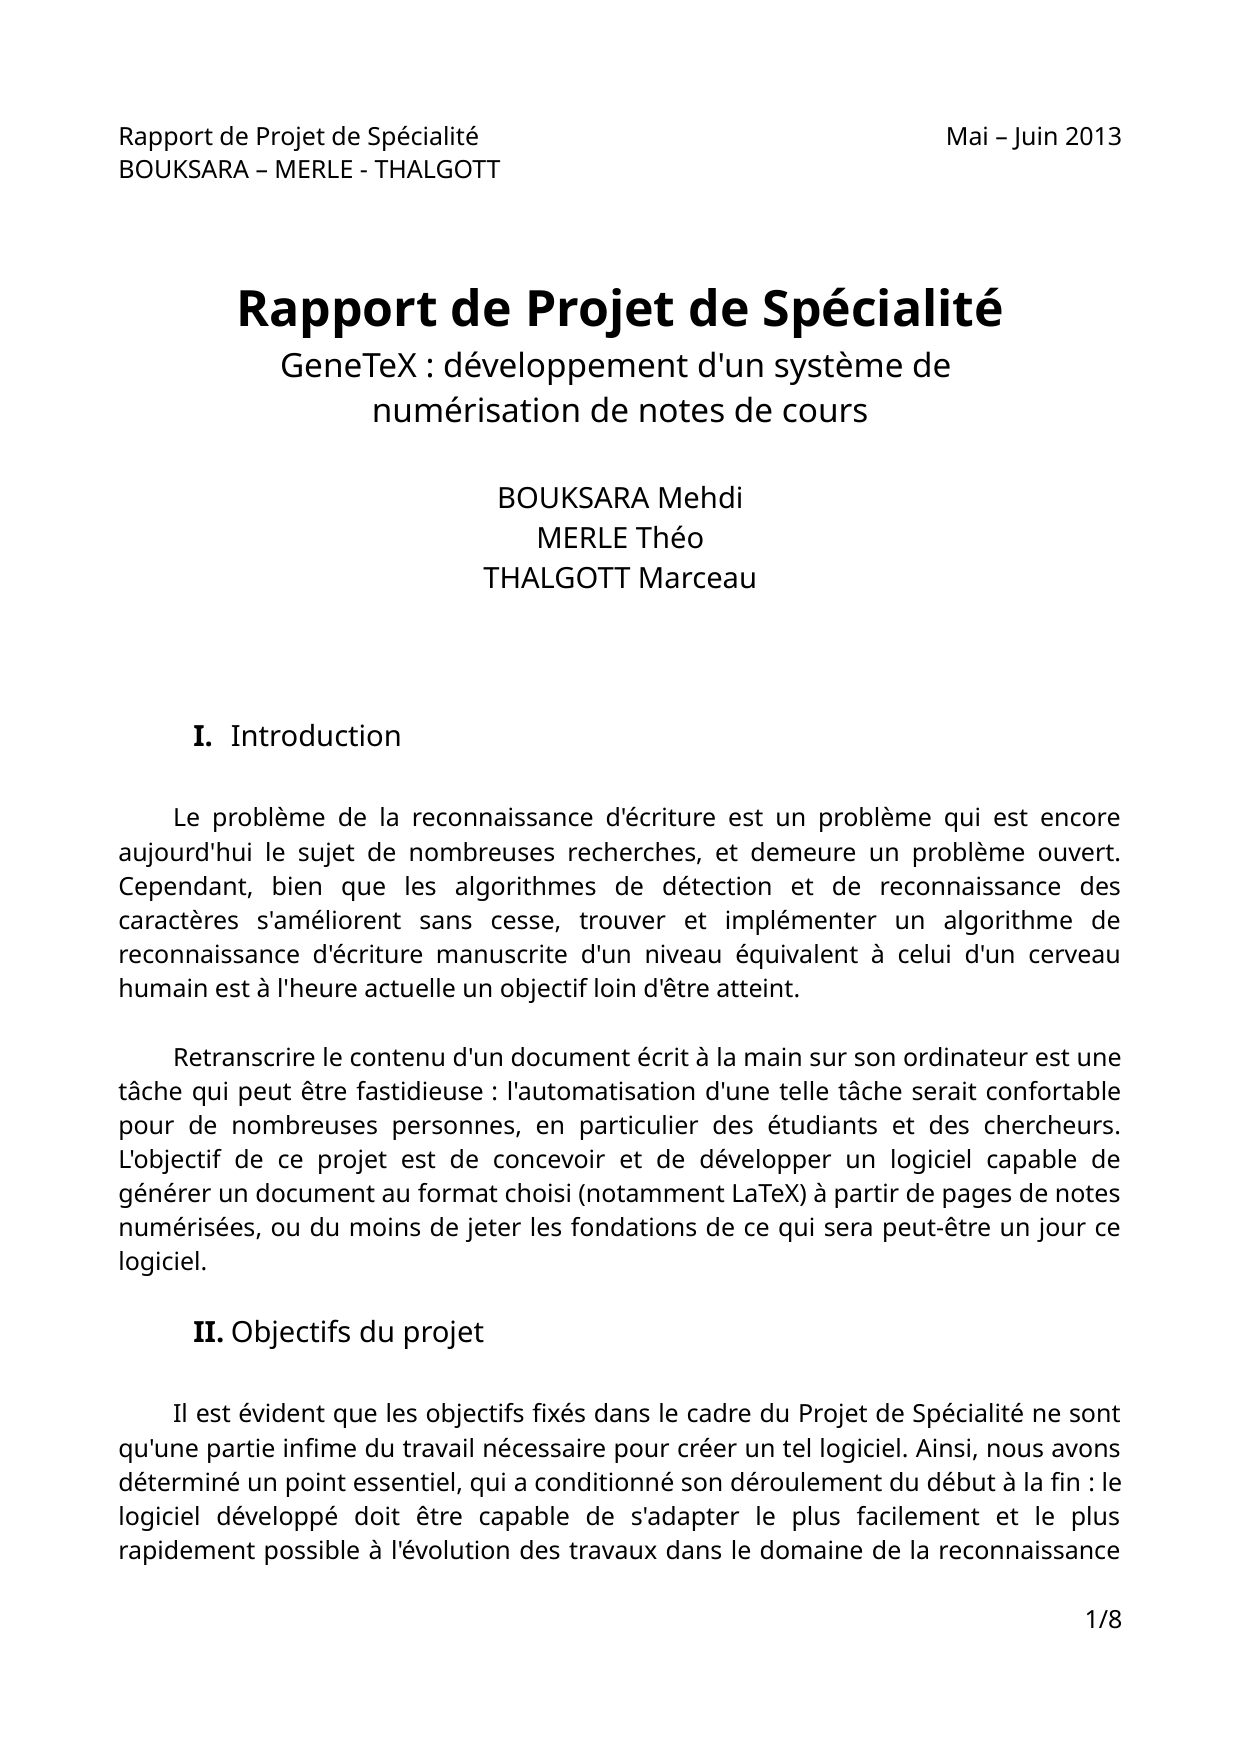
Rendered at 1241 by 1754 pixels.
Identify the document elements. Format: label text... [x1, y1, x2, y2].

text numérisation de notes de cours [118, 387, 1122, 432]
list Introduction [193, 716, 1122, 755]
list Objectifs du projet [193, 1312, 1122, 1351]
text Retranscrire le contenu d'un document écrit à la main sur son ordinateur est une tâche qui peut être fastidieuse : l'automatisation d'une telle tâche serait confortable pour de nombreuses personnes, en particulier des étudiants et des chercheurs. L'objectif de ce projet est de concevoir et de développer un logiciel capable de générer un document au format choisi (notamment LaTeX) à partir de pages de notes numérisées, ou du moins de jeter les fondations de ce qui sera peut-être un jour ce logiciel. [118, 1039, 1122, 1278]
text Il est évident que les objectifs fixés dans le cadre du Projet de Spécialité ne sont qu'une partie infime du travail nécessaire pour créer un tel logiciel. Ainsi, nous avons déterminé un point essentiel, qui a conditionné son déroulement du début à la fin : le logiciel développé doit être capable de s'adapter le plus facilement et le plus rapidement possible à l'évolution des travaux dans le domaine de la reconnaissance [118, 1391, 1122, 1567]
text GeneTeX : développement d'un système de [118, 341, 1122, 387]
text Rapport de Projet de Spécialité [118, 273, 1122, 341]
text THALGOTT Marceau [118, 557, 1122, 597]
text Le problème de la reconnaissance d'écriture est un problème qui est encore aujourd'hui le sujet de nombreuses recherches, et demeure un problème ouvert. Cependant, bien que les algorithmes de détection et de reconnaissance des caractères s'améliorent sans cesse, trouver et implémenter un algorithme de reconnaissance d'écriture manuscrite d'un niveau équivalent à celui d'un cerveau humain est à l'heure actuelle un objectif loin d'être atteint. [118, 795, 1122, 1005]
text BOUKSARA Mehdi [118, 478, 1122, 517]
text MERLE Théo [118, 517, 1122, 557]
